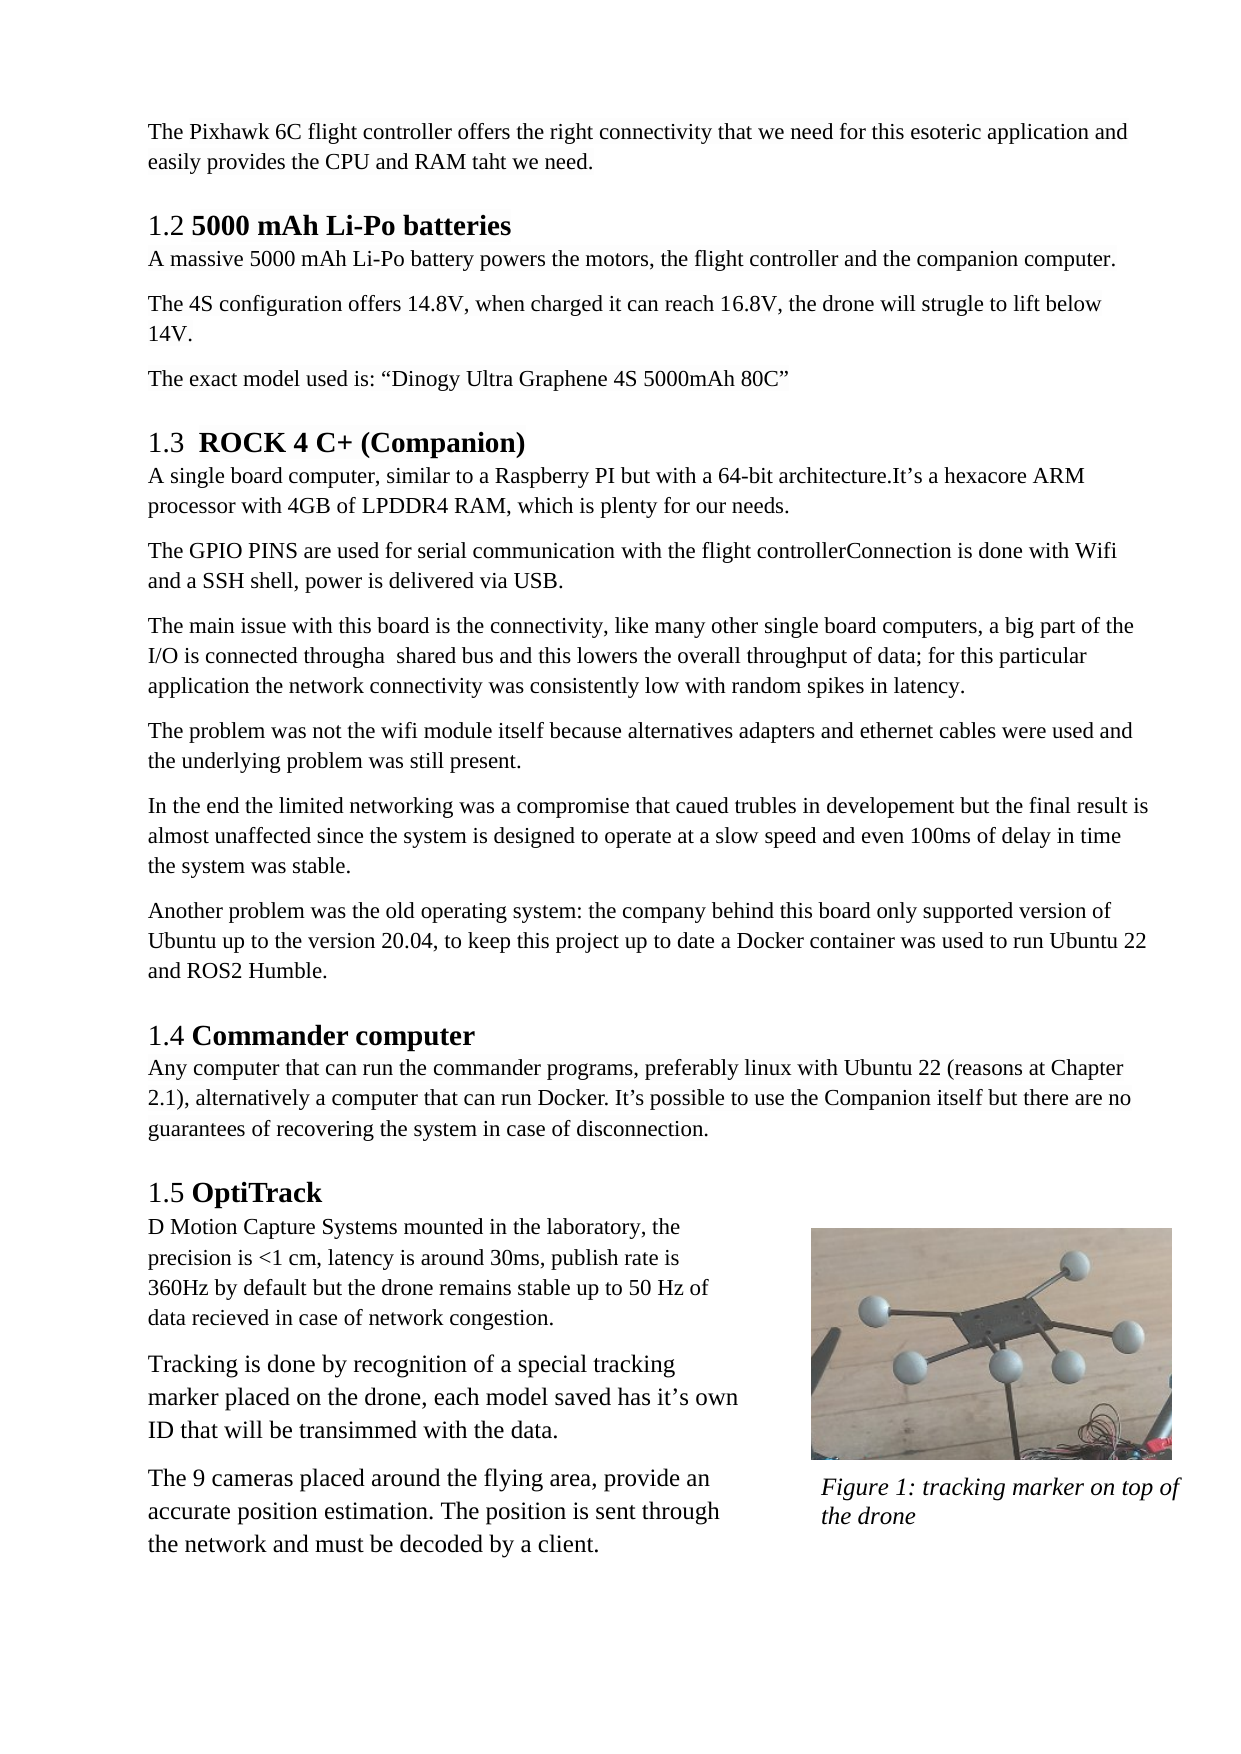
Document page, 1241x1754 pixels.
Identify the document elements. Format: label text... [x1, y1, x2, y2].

list D Motion Capture Systems mounted in the laboratory, the precision is <1 cm, latency is around 30ms, publish rate is 360Hz by default but the drone remains stable up to 50 Hz of data recieved in case of network congestion. [0, 1211, 1152, 1331]
list The main issue with this board is the connectivity, like many other single board computers, a big part of the I/O is connected througha shared bus and this lowers the overall throughput of data; for this particular application the network connectivity was consistently low with random spikes in latency. [0, 612, 1152, 698]
list A massive 5000 mAh Li-Po battery powers the motors, the flight controller and the companion computer. [0, 245, 1152, 271]
list The Pixhawk 6C flight controller offers the right connectivity that we need for this esoteric application and easily provides the CPU and RAM taht we need. [91, 118, 1152, 175]
picture [811, 1228, 1172, 1356]
list In the end the limited networking was a compromise that caued trubles in developement but the final result is almost unaffected since the system is designed to operate at a slow speed and even 100ms of delay in time the system was stable. [0, 792, 1152, 879]
subtitle 1.4 Commander computer [148, 1018, 1152, 1051]
list The 4S configuration offers 14.8V, when charged it can reach 16.8V, the drone will strugle to lift below 14V. [0, 290, 1152, 346]
list The exact model used is: “Dinogy Ultra Graphene 4S 5000mAh 80C” [148, 365, 1152, 391]
subtitle 1.3 ROCK 4 C+ (Companion) [148, 425, 1152, 459]
list Another problem was the old operating system: the company behind this board only supported version of Ubuntu up to the version 20.04, to keep this project up to date a Docker container was used to run Ubuntu 22 and ROS2 Humble. [0, 897, 1152, 984]
list A single board computer, similar to a Raspberry PI but with a 64-bit architecture.It’s a hexacore ARM processor with 4GB of LPDDR4 RAM, which is plenty for our needs. [0, 462, 1152, 518]
subtitle 1.5 OptiTrack [148, 1175, 1152, 1208]
subtitle 1.2 5000 mAh Li-Po batteries [148, 208, 1152, 242]
list The 9 cameras placed around the flying area, provide an accurate position estimation. The position is sent through the network and must be decoded by a client. [0, 1463, 1152, 1558]
list The problem was not the wifi module itself because alternatives adapters and ethernet cables were used and the underlying problem was still present. [0, 717, 1152, 773]
list The GPIO PINS are used for serial communication with the flight controllerConnection is done with Wifi and a SSH shell, power is delivered via USB. [0, 537, 1152, 593]
list Figure 1: tracking marker on top of the drone [821, 1251, 1181, 1530]
list Any computer that can run the commander programs, preferably linux with Ubuntu 22 (reasons at Chapter 2.1), alternatively a computer that can run Docker. It’s possible to use the Companion itself but there are no guarantees of recovering the system in case of disconnection. [0, 1054, 1152, 1141]
list Tracking is done by recognition of a special tracking marker placed on the drone, each model saved has it’s own ID that will be transimmed with the data. [0, 1349, 821, 1444]
